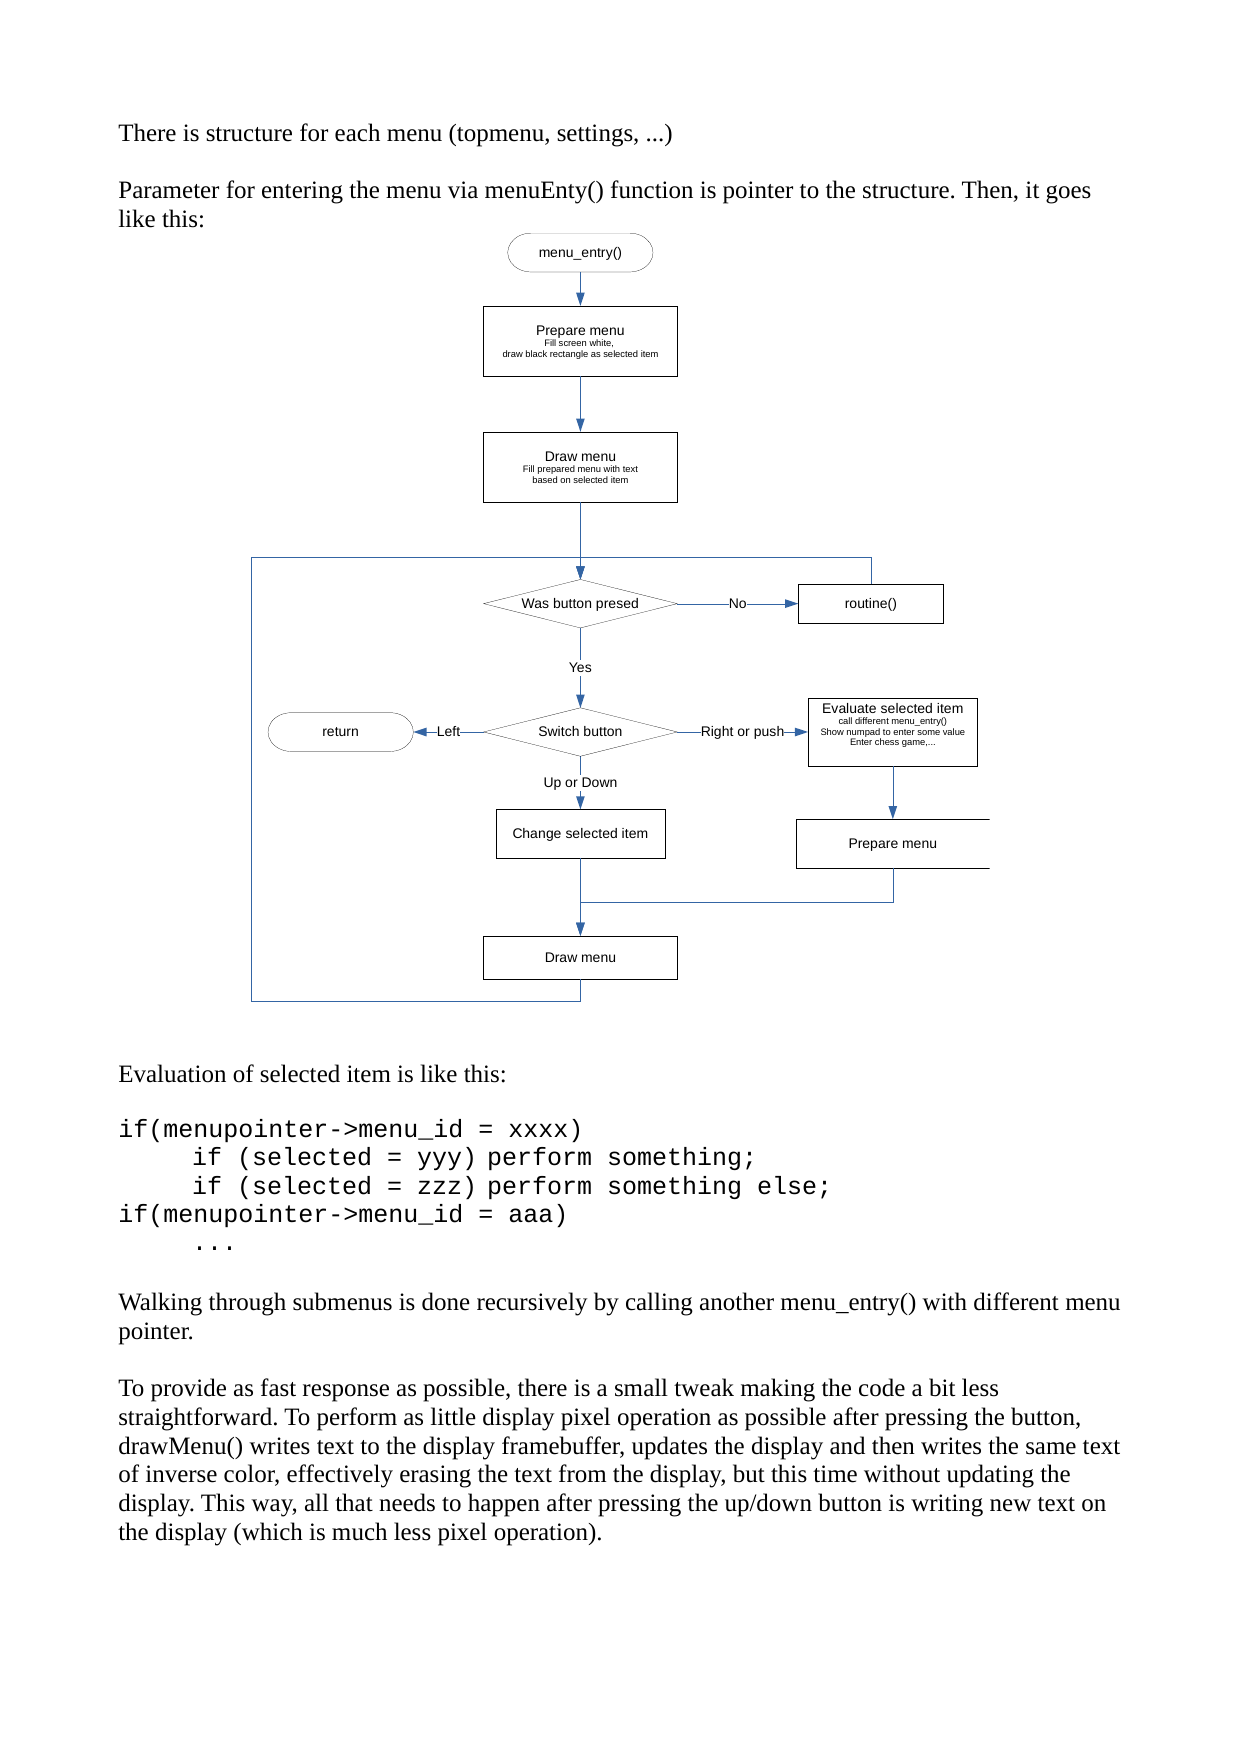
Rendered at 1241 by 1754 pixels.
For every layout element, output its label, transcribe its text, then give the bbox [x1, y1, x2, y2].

text To provide as fast response as possible, there is a small tweak making the code a bit less straightforward. To perform as little display pixel operation as possible after pressing the button, drawMenu() writes text to the display framebuffer, updates the display and then writes the same text of inverse color, effectively erasing the text from the display, but this time without updating the display. This way, all that needs to happen after pressing the up/down button is writing new text on the display (which is much less pixel operation). [118, 1373, 1122, 1546]
text Walking through submenus is done recursively by calling another menu_entry() with different menu pointer. [118, 1287, 1122, 1344]
text ... [118, 1230, 1122, 1258]
text if(menupointer->menu_id = aaa) [118, 1202, 1122, 1230]
text There is structure for each menu (topmenu, settings, ...) [118, 118, 1122, 147]
text if (selected = zzz) perform something else; [118, 1173, 1122, 1202]
text Parameter for entering the menu via menuEnty() function is pointer to the structure. Then, it goes like this: [118, 176, 1122, 233]
text if(menupointer->menu_id = xxxx) [118, 1117, 1122, 1145]
text Evaluation of selected item is like this: [118, 1059, 1122, 1088]
text if (selected = yyy) perform something; [118, 1145, 1122, 1173]
